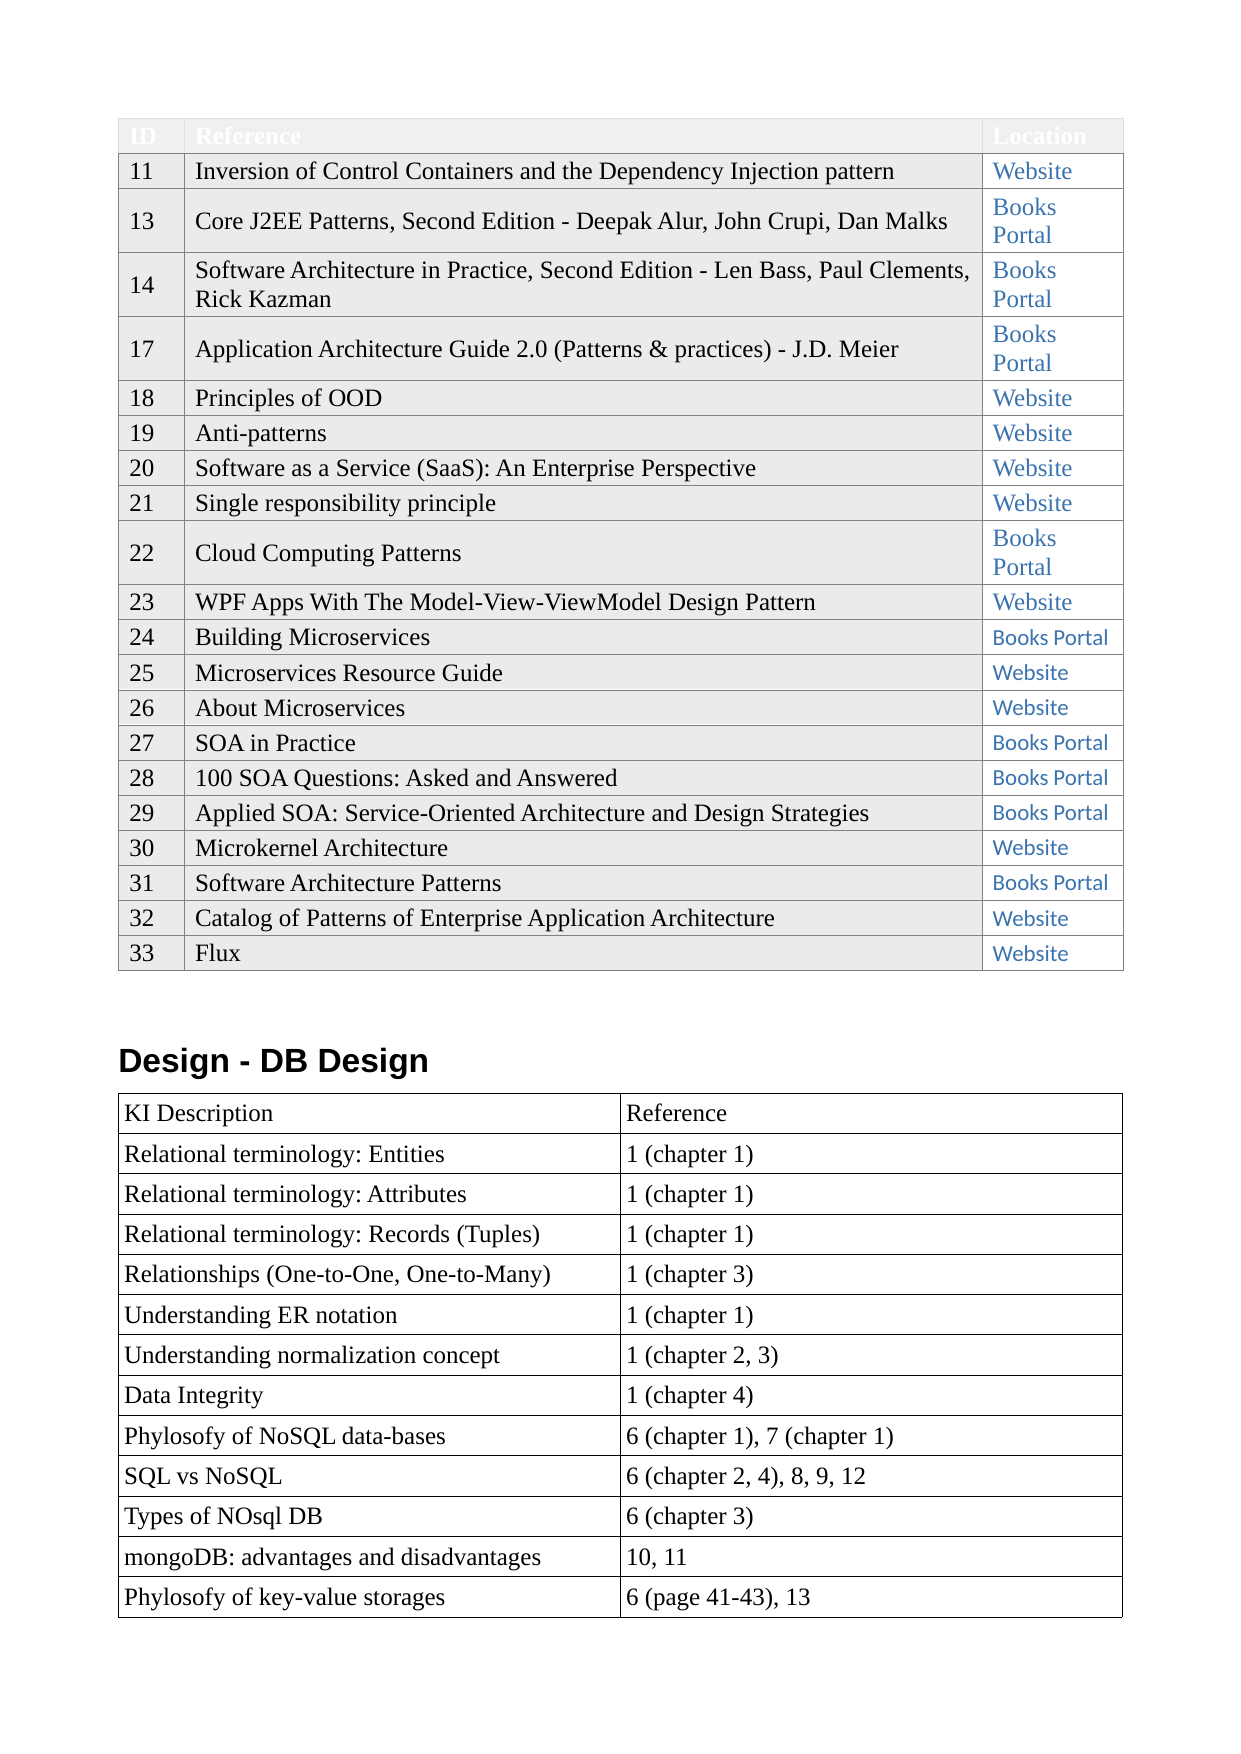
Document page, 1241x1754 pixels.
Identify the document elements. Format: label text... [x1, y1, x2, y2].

table_cell 13 [119, 189, 184, 252]
table_cell Books Portal [983, 796, 1123, 830]
table_cell Understanding ER notation [119, 1295, 620, 1334]
table_header Reference [185, 119, 982, 153]
table_cell 18 [119, 381, 184, 415]
table_cell Anti-patterns [185, 416, 982, 450]
table_header Reference [621, 1094, 1122, 1133]
table_cell 1 (chapter 1) [621, 1215, 1122, 1254]
table_cell 6 (chapter 1), 7 (chapter 1) [621, 1416, 1122, 1455]
table_cell Building Microservices [185, 620, 982, 654]
table_cell WPF Apps With The Model-View-ViewModel Design Pattern [185, 585, 982, 619]
table_cell Phylosofy of NoSQL data-bases [119, 1416, 620, 1455]
table_cell 24 [119, 620, 184, 654]
table_cell Applied SOA: Service-Oriented Architecture and Design Strategies [185, 796, 982, 830]
table_cell Principles of OOD [185, 381, 982, 415]
table_cell Data Integrity [119, 1376, 620, 1415]
table_cell 28 [119, 761, 184, 795]
table_cell 1 (chapter 2, 3) [621, 1335, 1122, 1375]
table_cell Books Portal [983, 189, 1123, 252]
table_cell 20 [119, 451, 184, 485]
table_cell 6 (chapter 2, 4), 8, 9, 12 [621, 1456, 1122, 1496]
table_cell 30 [119, 831, 184, 865]
table_cell 19 [119, 416, 184, 450]
table_cell 1 (chapter 1) [621, 1134, 1122, 1173]
table_header KI Description [119, 1094, 620, 1133]
table_cell Website [983, 936, 1123, 970]
table_cell 29 [119, 796, 184, 830]
table_cell 21 [119, 486, 184, 520]
table_cell Books Portal [983, 761, 1123, 795]
table_cell Books Portal [983, 866, 1123, 900]
table_cell Website [983, 451, 1123, 485]
table_cell Books Portal [983, 317, 1123, 380]
table_cell 25 [119, 655, 184, 689]
table_cell Website [983, 901, 1123, 935]
table_cell 6 (chapter 3) [621, 1497, 1122, 1536]
table_cell Website [983, 655, 1123, 689]
table_cell Microservices Resource Guide [185, 655, 982, 689]
table_cell Books Portal [983, 620, 1123, 654]
table_cell 31 [119, 866, 184, 900]
table_cell Microkernel Architecture [185, 831, 982, 865]
table_cell Books Portal [983, 726, 1123, 760]
table_cell Software as a Service (SaaS): An Enterprise Perspective [185, 451, 982, 485]
table_cell Books Portal [983, 521, 1123, 584]
table_cell Website [983, 416, 1123, 450]
table_cell Software Architecture Patterns [185, 866, 982, 900]
table_cell Relationships (One-to-One, One-to-Many) [119, 1255, 620, 1294]
table_cell Single responsibility principle [185, 486, 982, 520]
table_cell 14 [119, 253, 184, 316]
table_cell SQL vs NoSQL [119, 1456, 620, 1496]
table_cell Relational terminology: Records (Tuples) [119, 1215, 620, 1254]
table_cell 26 [119, 691, 184, 724]
table_cell 33 [119, 936, 184, 970]
table_cell About Microservices [185, 691, 982, 724]
table_cell 10, 11 [621, 1537, 1122, 1576]
table_cell Core J2EE Patterns, Second Edition - Deepak Alur, John Crupi, Dan Malks [185, 189, 982, 252]
table_cell Types of NOsql DB [119, 1497, 620, 1536]
table_cell 32 [119, 901, 184, 935]
table_cell SOA in Practice [185, 726, 982, 760]
table_cell Website [983, 691, 1123, 724]
table_cell Flux [185, 936, 982, 970]
table_cell 6 (page 41-43), 13 [621, 1577, 1122, 1617]
table_header Location [983, 119, 1123, 153]
table_cell Website [983, 831, 1123, 865]
table_cell Catalog of Patterns of Enterprise Application Architecture [185, 901, 982, 935]
table_cell 17 [119, 317, 184, 380]
table_cell 23 [119, 585, 184, 619]
table_cell Application Architecture Guide 2.0 (Patterns & practices) - J.D. Meier [185, 317, 982, 380]
table_cell 1 (chapter 1) [621, 1295, 1122, 1334]
table_cell Relational terminology: Attributes [119, 1174, 620, 1213]
table_cell Website [983, 585, 1123, 619]
table_cell Understanding normalization concept [119, 1335, 620, 1375]
subtitle Design - DB Design [118, 1041, 1122, 1080]
table_cell 22 [119, 521, 184, 584]
table_cell Cloud Computing Patterns [185, 521, 982, 584]
table_cell Website [983, 381, 1123, 415]
table_cell 1 (chapter 4) [621, 1376, 1122, 1415]
table_cell Relational terminology: Entities [119, 1134, 620, 1173]
table_cell 1 (chapter 3) [621, 1255, 1122, 1294]
table_cell Inversion of Control Containers and the Dependency Injection pattern [185, 154, 982, 188]
table_cell Website [983, 154, 1123, 188]
table_header ID [119, 119, 184, 153]
table_cell 11 [119, 154, 184, 188]
table_cell 27 [119, 726, 184, 760]
table_cell mongoDB: advantages and disadvantages [119, 1537, 620, 1576]
table_cell Books Portal [983, 253, 1123, 316]
table_cell Software Architecture in Practice, Second Edition - Len Bass, Paul Clements, Rick Kazman [185, 253, 982, 316]
table_cell Website [983, 486, 1123, 520]
table_cell 100 SOA Questions: Asked and Answered [185, 761, 982, 795]
table_cell Phylosofy of key-value storages [119, 1577, 620, 1617]
table_cell 1 (chapter 1) [621, 1174, 1122, 1213]
